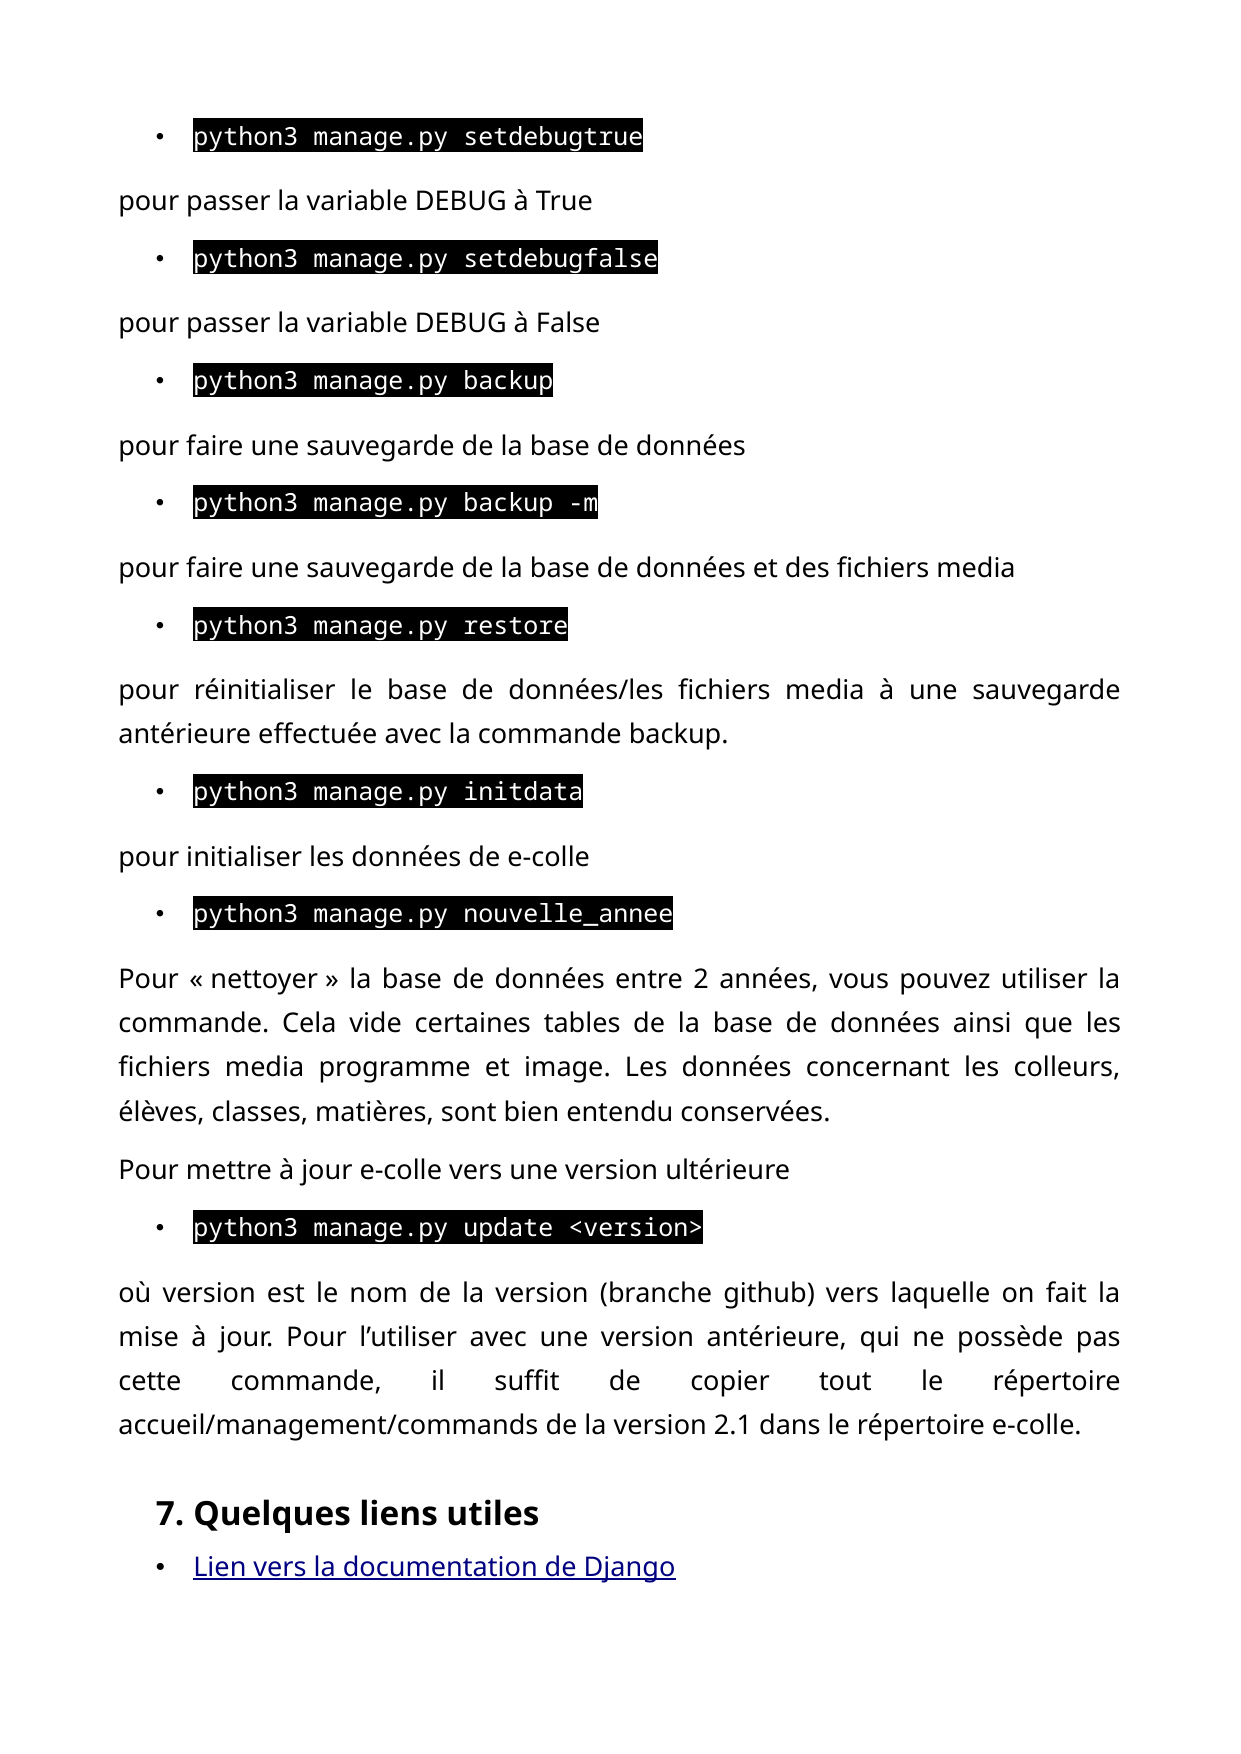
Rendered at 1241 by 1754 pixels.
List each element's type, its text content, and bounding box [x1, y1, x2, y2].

subtitle Quelques liens utiles [156, 1489, 1122, 1535]
list python3 manage.py nouvelle_annee [156, 896, 193, 930]
list python3 manage.py restore [568, 607, 1122, 641]
list python3 manage.py backup -m [598, 485, 1122, 519]
text Pour « nettoyer » la base de données entre 2 années, vous pouvez utiliser la commande. Cela vide certaines tables de la base de données ainsi que les fichiers media programme et image. Les données concernant les colleurs, élèves, classes, matières, sont bien entendu conservées. [118, 959, 1122, 1129]
text pour réinitialiser le base de données/les fichiers media à une sauvegarde antérieure effectuée avec la commande backup. [118, 671, 1122, 752]
list python3 manage.py backup -m [156, 485, 193, 519]
text Pour mettre à jour e-colle vers une version ultérieure [118, 1151, 1122, 1188]
list python3 manage.py nouvelle_annee [673, 896, 1122, 930]
text pour passer la variable DEBUG à True [118, 182, 1122, 218]
text pour initialiser les données de e-colle [118, 837, 1122, 874]
text pour passer la variable DEBUG à False [118, 304, 1122, 341]
text où version est le nom de la version (branche github) vers laquelle on fait la mise à jour. Pour l’utiliser avec une version antérieure, qui ne possède pas cette commande, il suffit de copier tout le répertoire accueil/management/commands de la version 2.1 dans le répertoire e-colle. [118, 1273, 1122, 1442]
text pour faire une sauvegarde de la base de données et des fichiers media [118, 548, 1122, 585]
list python3 manage.py setdebugtrue [643, 118, 1122, 152]
list python3 manage.py backup [553, 363, 1122, 397]
list python3 manage.py update <version> [156, 1209, 1122, 1244]
list python3 manage.py setdebugfalse [156, 240, 193, 274]
list python3 manage.py setdebugtrue [156, 118, 193, 152]
list python3 manage.py initdata [583, 774, 1122, 808]
list python3 manage.py initdata [156, 774, 193, 808]
list Lien vers la documentation de Django [156, 1547, 1122, 1584]
list python3 manage.py setdebugfalse [658, 240, 1122, 274]
text pour faire une sauvegarde de la base de données [118, 426, 1122, 463]
list python3 manage.py restore [156, 607, 193, 641]
list python3 manage.py backup [156, 363, 193, 397]
